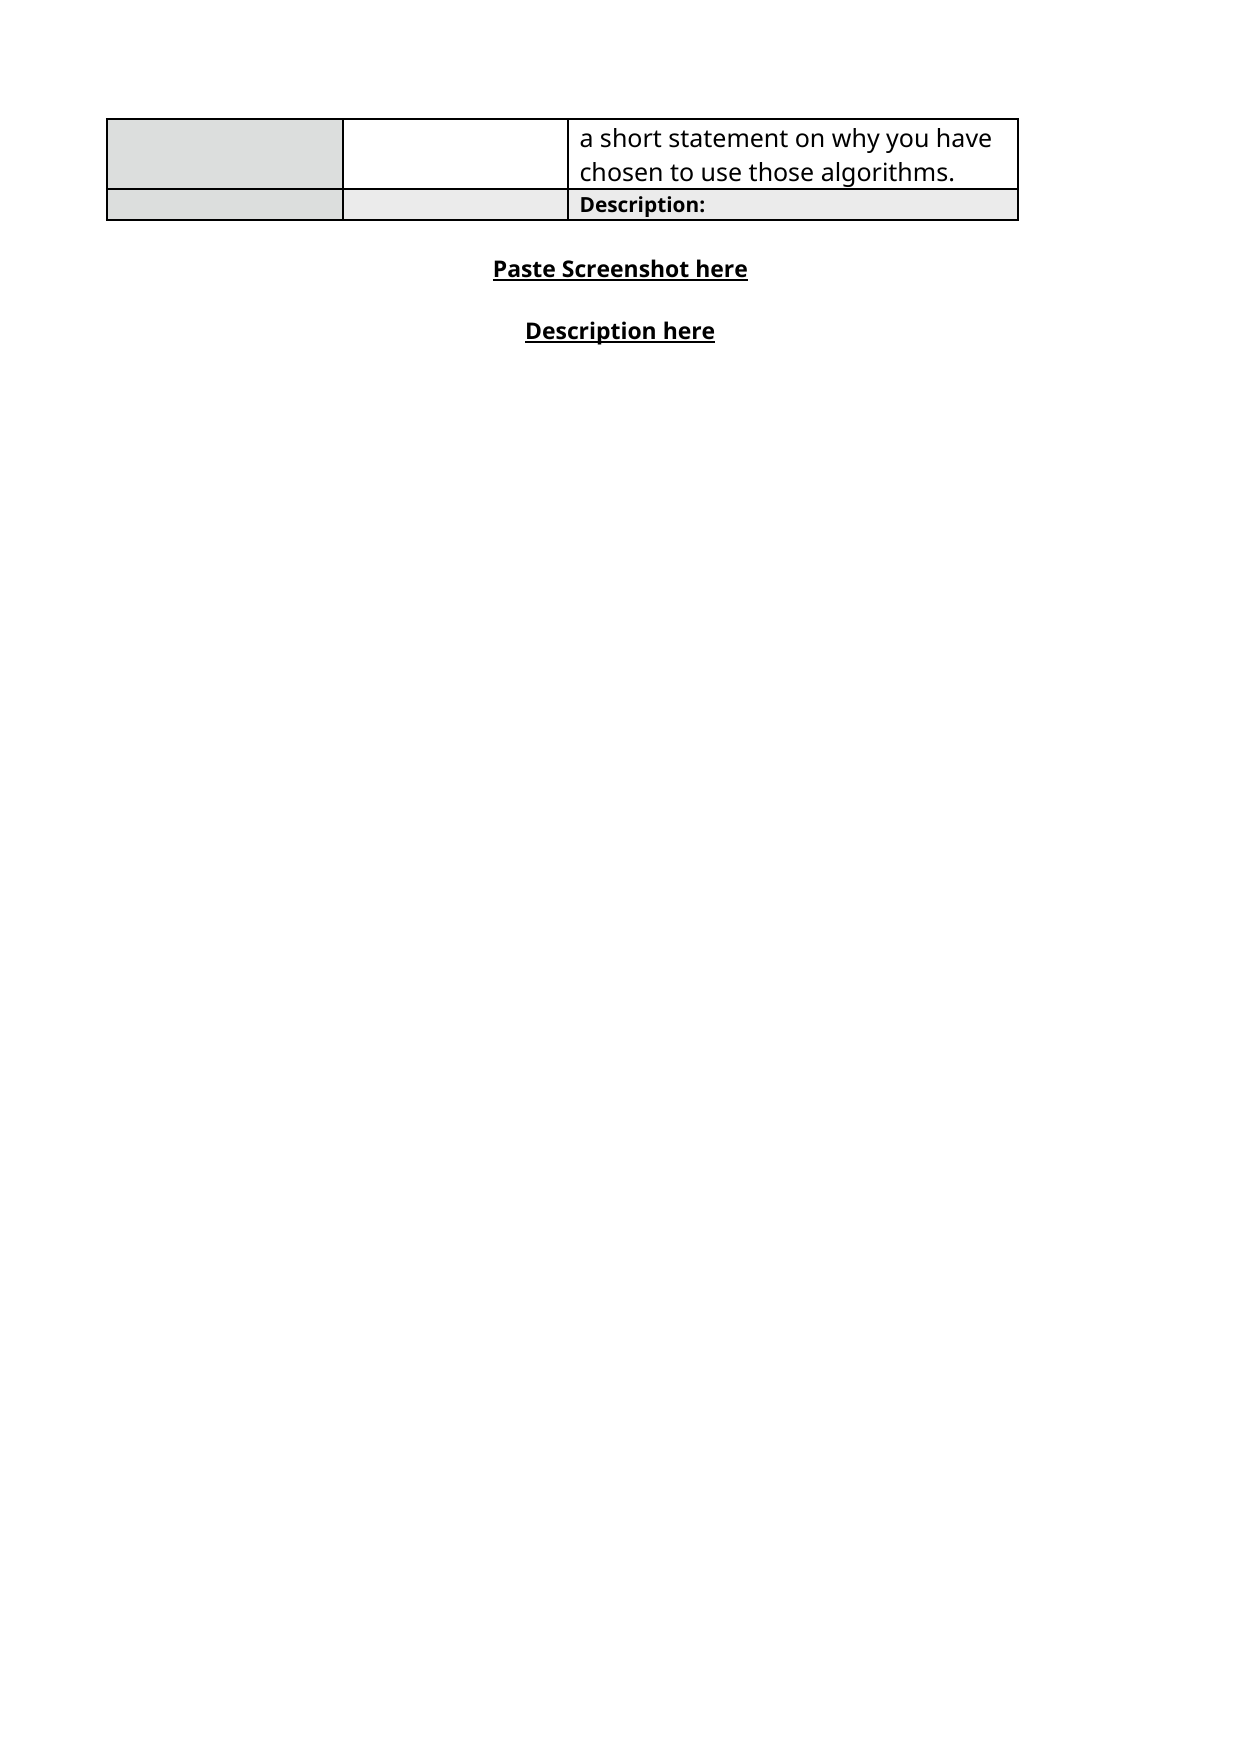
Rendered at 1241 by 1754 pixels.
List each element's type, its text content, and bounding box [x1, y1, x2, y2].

text Description here [118, 315, 1122, 346]
text Paste Screenshot here [118, 252, 1122, 284]
table_cell [344, 120, 567, 188]
table_cell [344, 190, 567, 219]
table_cell Description: [569, 190, 1017, 219]
table_cell [108, 190, 342, 219]
table_cell a short statement on why you have chosen to use those algorithms. [569, 120, 1017, 188]
table_cell [108, 120, 342, 188]
